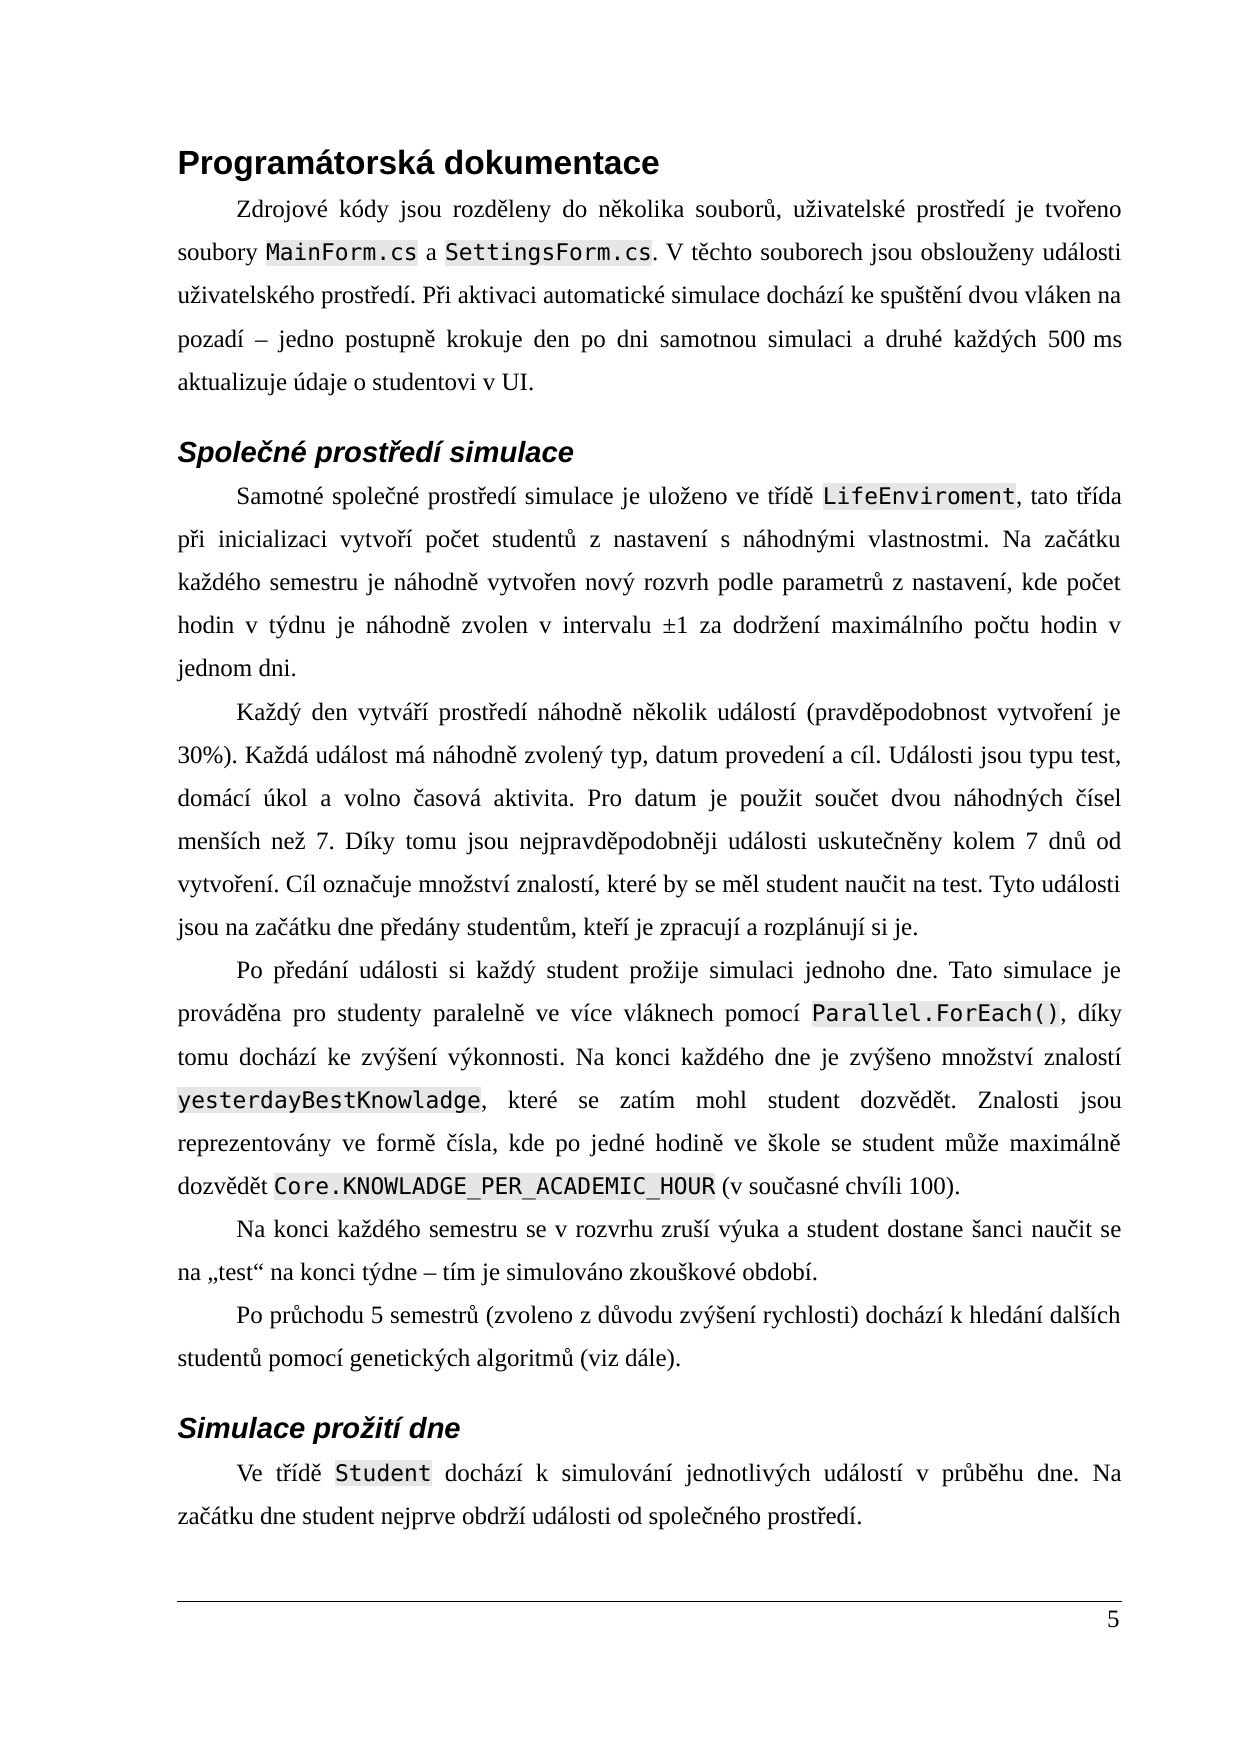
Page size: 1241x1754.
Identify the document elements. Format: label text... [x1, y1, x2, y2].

subtitle Společné prostředí simulace [177, 435, 1122, 468]
text Zdrojové kódy jsou rozděleny do několika souborů, uživatelské prostředí je tvořeno soubory MainForm.cs a SettingsForm.cs. V těchto souborech jsou obslouženy události uživatelského prostředí. Při aktivaci automatické simulace dochází ke spuštění dvou vláken na pozadí – jedno postupně krokuje den po dni samotnou simulaci a druhé každých 500 ms aktualizuje údaje o studentovi v UI. [177, 194, 1122, 396]
text Po předání události si každý student prožije simulaci jednoho dne. Tato simulace je prováděna pro studenty paralelně ve více vláknech pomocí Parallel.ForEach(), díky tomu dochází ke zvýšení výkonnosti. Na konci každého dne je zvýšeno množství znalostí yesterdayBestKnowladge, které se zatím mohl student dozvědět. Znalosti jsou reprezentovány ve formě čísla, kde po jedné hodině ve škole se student může maximálně dozvědět Core.KNOWLADGE_PER_ACADEMIC_HOUR (v současné chvíli 100). [177, 955, 1122, 1200]
text Samotné společné prostředí simulace je uloženo ve třídě LifeEnviroment, tato třída při inicializaci vytvoří počet studentů z nastavení s náhodnými vlastnostmi. Na začátku každého semestru je náhodně vytvořen nový rozvrh podle parametrů z nastavení, kde počet hodin v týdnu je náhodně zvolen v intervalu ±1 za dodržení maximálního počtu hodin v jednom dni. [177, 481, 1122, 682]
text Po průchodu 5 semestrů (zvoleno z důvodu zvýšení rychlosti) dochází k hledání dalších studentů pomocí genetických algoritmů (viz dále). [177, 1300, 1122, 1372]
text Ve třídě Student dochází k simulování jednotlivých událostí v průběhu dne. Na začátku dne student nejprve obdrží události od společného prostředí. [177, 1458, 1122, 1529]
text Každý den vytváří prostředí náhodně několik událostí (pravděpodobnost vytvoření je 30%). Každá událost má náhodně zvolený typ, datum provedení a cíl. Události jsou typu test, domácí úkol a volno časová aktivita. Pro datum je použit součet dvou náhodných čísel menších než 7. Díky tomu jsou nejpravděpodobněji události uskutečněny kolem 7 dnů od vytvoření. Cíl označuje množství znalostí, které by se měl student naučit na test. Tyto události jsou na začátku dne předány studentům, kteří je zpracují a rozplánují si je. [177, 697, 1122, 941]
subtitle Simulace prožití dne [177, 1412, 1122, 1445]
subtitle Programátorská dokumentace [177, 143, 1122, 182]
text Na konci každého semestru se v rozvrhu zruší výuka a student dostane šanci naučit se na „test“ na konci týdne – tím je simulováno zkouškové období. [177, 1214, 1122, 1286]
